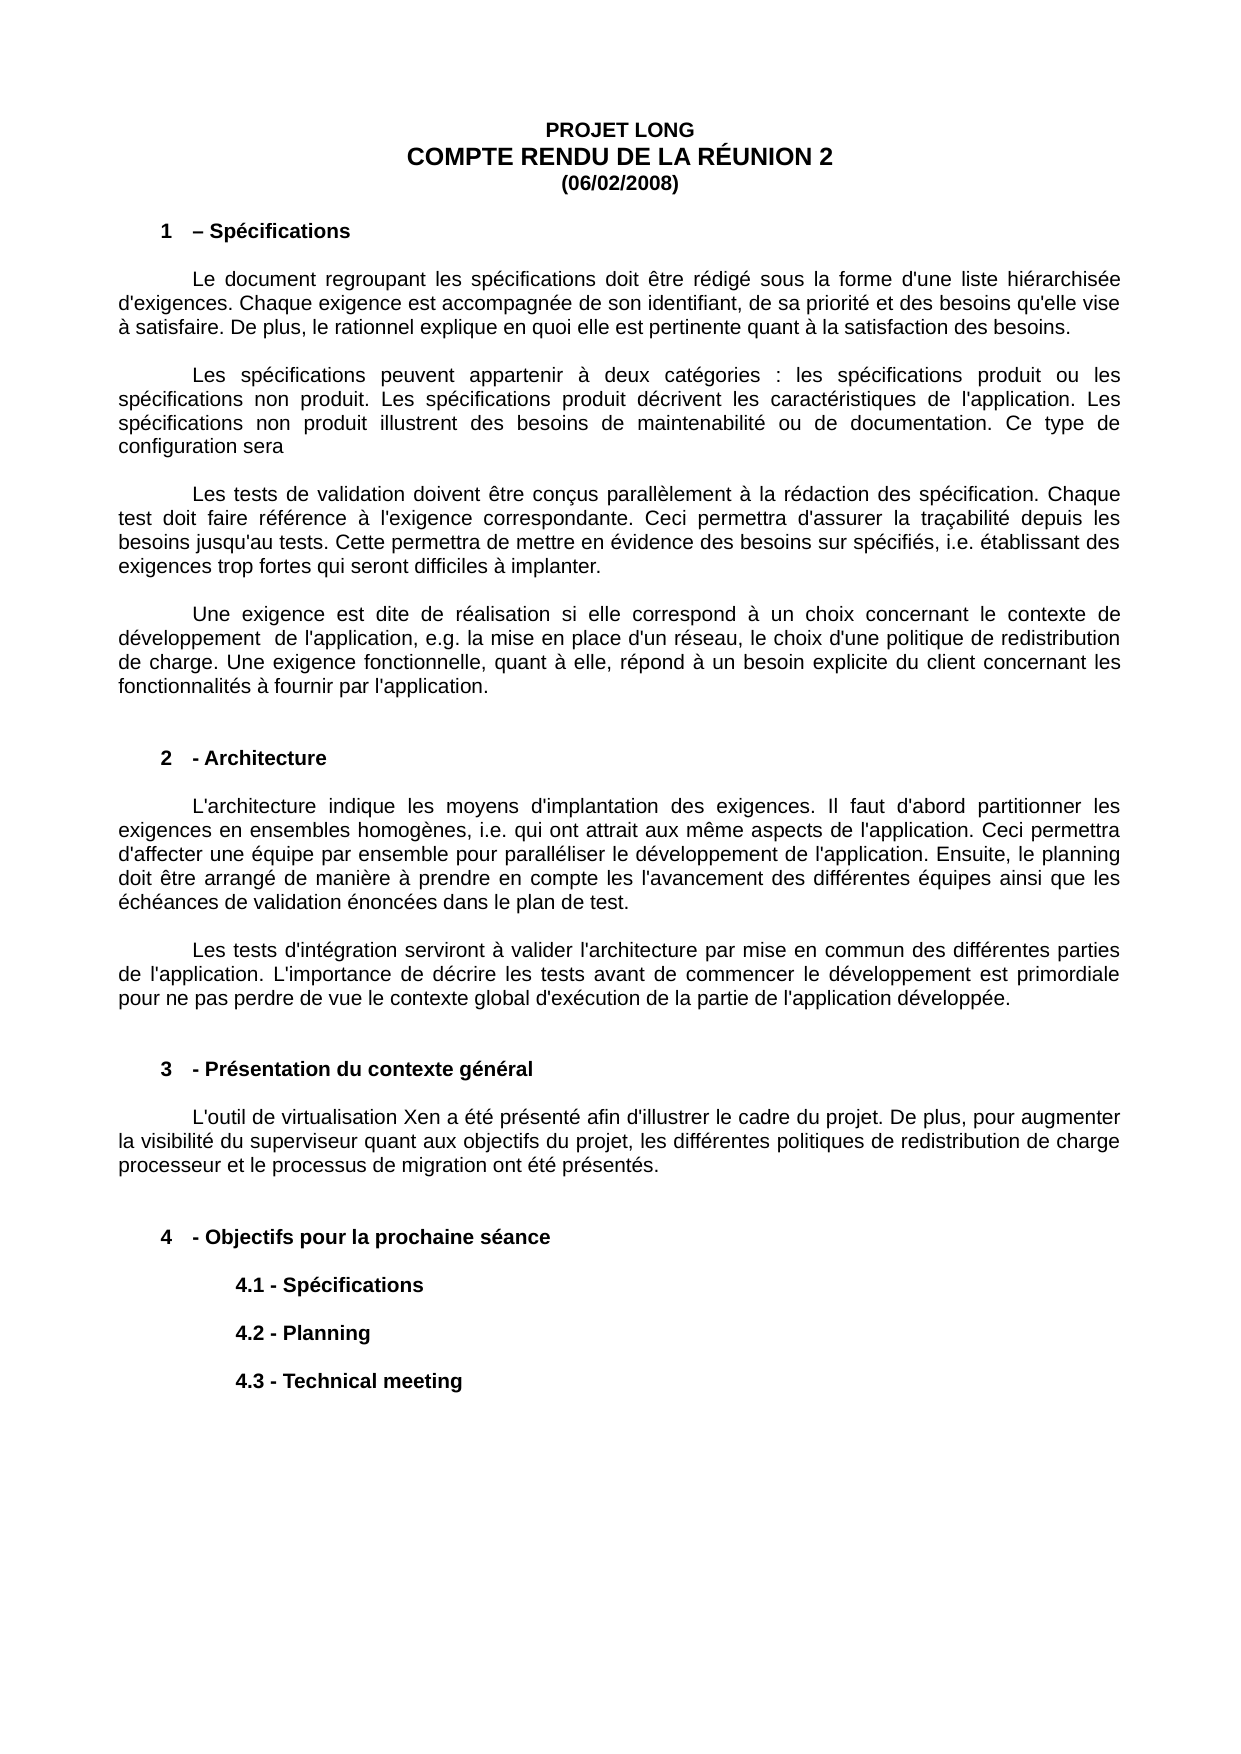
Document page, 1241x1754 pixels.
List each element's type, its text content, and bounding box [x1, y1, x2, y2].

list - Planning [229, 1321, 1122, 1345]
list - Architecture [154, 746, 1122, 770]
text Les tests de validation doivent être conçus parallèlement à la rédaction des spécification. Chaque test doit faire référence à l'exigence correspondante. Ceci permettra d'assurer la traçabilité depuis les besoins jusqu'au tests. Cette permettra de mettre en évidence des besoins sur spécifiés, i.e. établissant des exigences trop fortes qui seront difficiles à implanter. [118, 482, 1122, 578]
list - Spécifications [229, 1273, 1122, 1297]
list - Présentation du contexte général [154, 1057, 1122, 1081]
text Une exigence est dite de réalisation si elle correspond à un choix concernant le contexte de développement de l'application, e.g. la mise en place d'un réseau, le choix d'une politique de redistribution de charge. Une exigence fonctionnelle, quant à elle, répond à un besoin explicite du client concernant les fonctionnalités à fournir par l'application. [118, 602, 1122, 698]
text Les tests d'intégration serviront à valider l'architecture par mise en commun des différentes parties de l'application. L'importance de décrire les tests avant de commencer le développement est primordiale pour ne pas perdre de vue le contexte global d'exécution de la partie de l'application développée. [118, 937, 1122, 1009]
list – Spécifications [154, 219, 1122, 243]
text COMPTE RENDU DE LA RÉUNION 2 [118, 142, 1122, 171]
text (06/02/2008) [118, 171, 1122, 195]
text Le document regroupant les spécifications doit être rédigé sous la forme d'une liste hiérarchisée d'exigences. Chaque exigence est accompagnée de son identifiant, de sa priorité et des besoins qu'elle vise à satisfaire. De plus, le rationnel explique en quoi elle est pertinente quant à la satisfaction des besoins. [118, 267, 1122, 338]
list - Technical meeting [229, 1369, 1122, 1393]
list - Objectifs pour la prochaine séance [154, 1225, 1122, 1249]
text Les spécifications peuvent appartenir à deux catégories : les spécifications produit ou les spécifications non produit. Les spécifications produit décrivent les caractéristiques de l'application. Les spécifications non produit illustrent des besoins de maintenabilité ou de documentation. Ce type de configuration sera [118, 362, 1122, 458]
text L'outil de virtualisation Xen a été présenté afin d'illustrer le cadre du projet. De plus, pour augmenter la visibilité du superviseur quant aux objectifs du projet, les différentes politiques de redistribution de charge processeur et le processus de migration ont été présentés. [118, 1105, 1122, 1177]
text L'architecture indique les moyens d'implantation des exigences. Il faut d'abord partitionner les exigences en ensembles homogènes, i.e. qui ont attrait aux même aspects de l'application. Ceci permettra d'affecter une équipe par ensemble pour paralléliser le développement de l'application. Ensuite, le planning doit être arrangé de manière à prendre en compte les l'avancement des différentes équipes ainsi que les échéances de validation énoncées dans le plan de test. [118, 794, 1122, 913]
text PROJET LONG [118, 118, 1122, 142]
